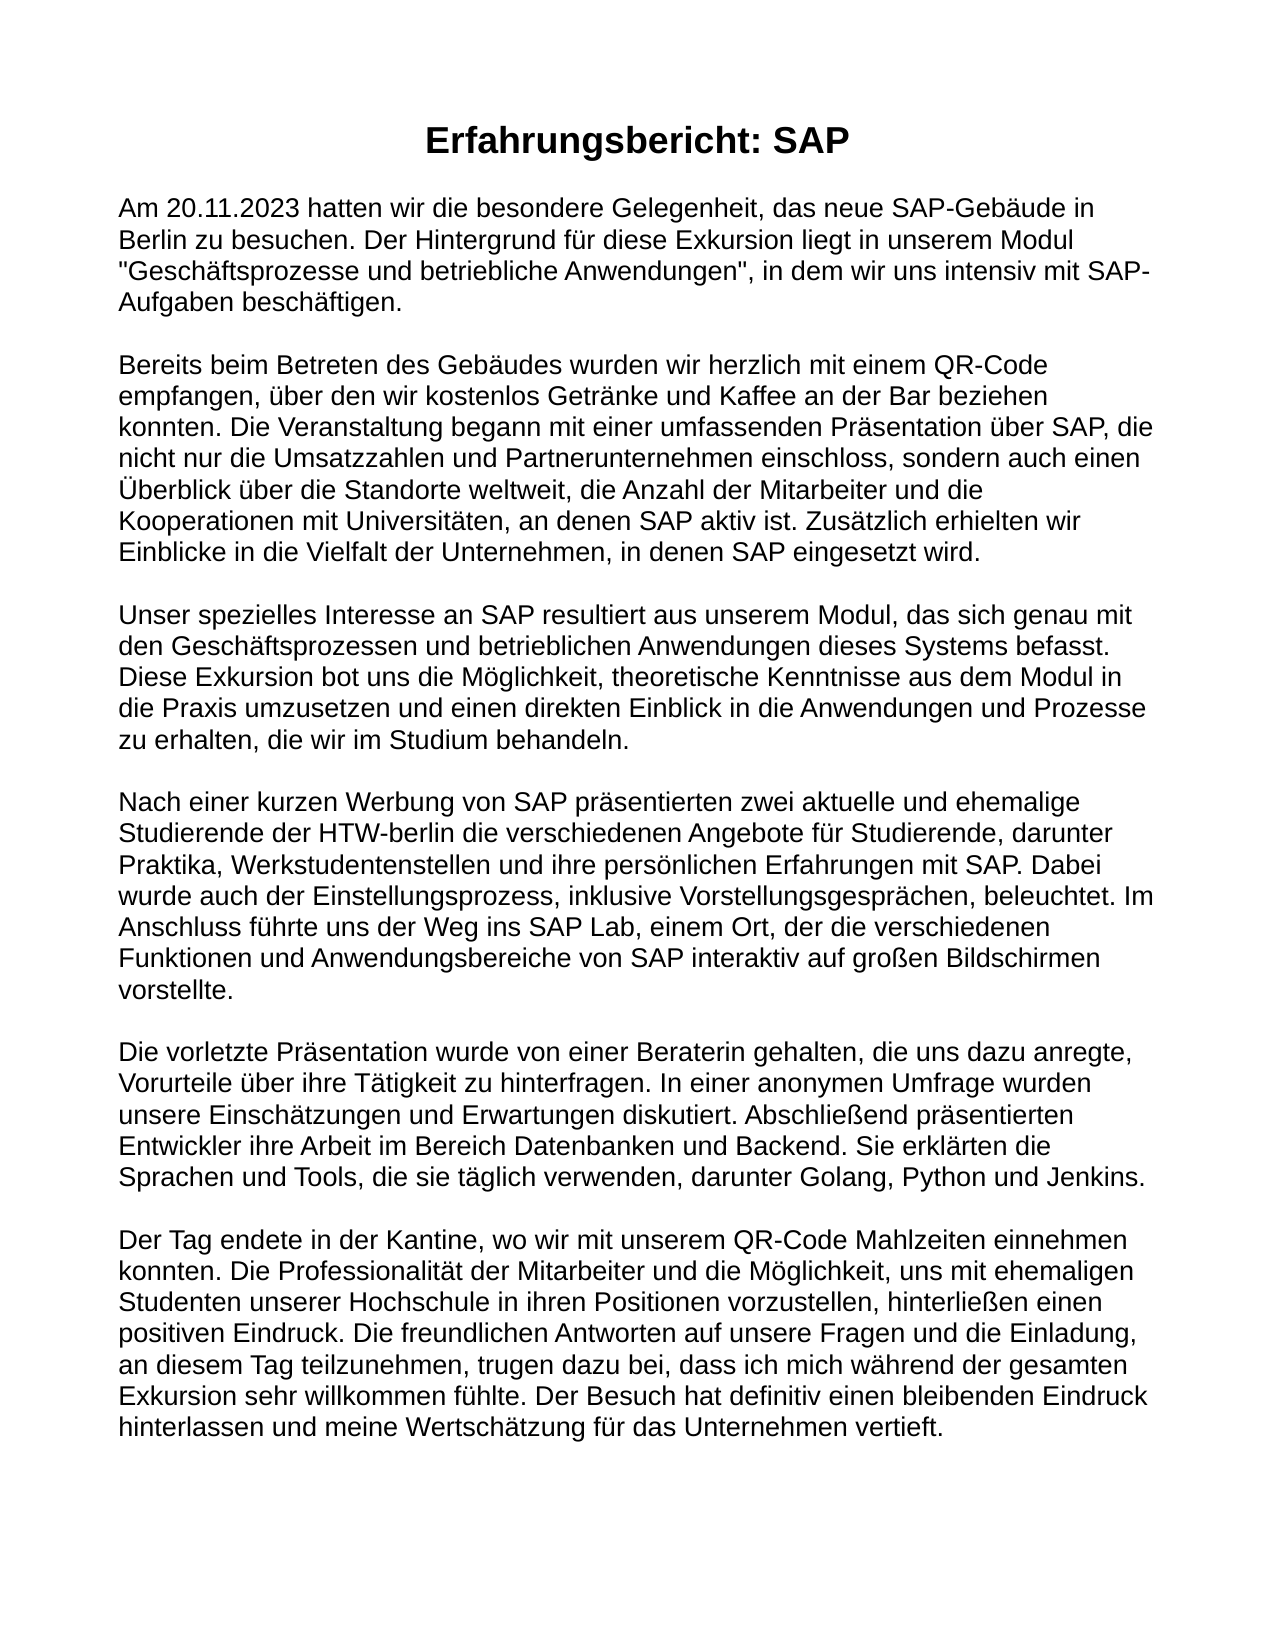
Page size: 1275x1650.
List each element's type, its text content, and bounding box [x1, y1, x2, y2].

text Bereits beim Betreten des Gebäudes wurden wir herzlich mit einem QR-Code empfangen, über den wir kostenlos Getränke und Kaffee an der Bar beziehen konnten. Die Veranstaltung begann mit einer umfassenden Präsentation über SAP, die nicht nur die Umsatzzahlen und Partnerunternehmen einschloss, sondern auch einen Überblick über die Standorte weltweit, die Anzahl der Mitarbeiter und die Kooperationen mit Universitäten, an denen SAP aktiv ist. Zusätzlich erhielten wir Einblicke in die Vielfalt der Unternehmen, in denen SAP eingesetzt wird. [118, 349, 1157, 567]
text Erfahrungsbericht: SAP [118, 118, 1157, 161]
text Nach einer kurzen Werbung von SAP präsentierten zwei aktuelle und ehemalige Studierende der HTW-berlin die verschiedenen Angebote für Studierende, darunter Praktika, Werkstudentenstellen und ihre persönlichen Erfahrungen mit SAP. Dabei wurde auch der Einstellungsprozess, inklusive Vorstellungsgesprächen, beleuchtet. Im Anschluss führte uns der Weg ins SAP Lab, einem Ort, der die verschiedenen Funktionen und Anwendungsbereiche von SAP interaktiv auf großen Bildschirmen vorstellte. [118, 786, 1157, 1005]
text Der Tag endete in der Kantine, wo wir mit unserem QR-Code Mahlzeiten einnehmen konnten. Die Professionalität der Mitarbeiter und die Möglichkeit, uns mit ehemaligen Studenten unserer Hochschule in ihren Positionen vorzustellen, hinterließen einen positiven Eindruck. Die freundlichen Antworten auf unsere Fragen und die Einladung, an diesem Tag teilzunehmen, trugen dazu bei, dass ich mich während der gesamten Exkursion sehr willkommen fühlte. Der Besuch hat definitiv einen bleibenden Eindruck hinterlassen und meine Wertschätzung für das Unternehmen vertieft. [118, 1224, 1157, 1442]
text Am 20.11.2023 hatten wir die besondere Gelegenheit, das neue SAP-Gebäude in Berlin zu besuchen. Der Hintergrund für diese Exkursion liegt in unserem Modul "Geschäftsprozesse und betriebliche Anwendungen", in dem wir uns intensiv mit SAP-Aufgaben beschäftigen. [118, 192, 1157, 317]
text Die vorletzte Präsentation wurde von einer Beraterin gehalten, die uns dazu anregte, Vorurteile über ihre Tätigkeit zu hinterfragen. In einer anonymen Umfrage wurden unsere Einschätzungen und Erwartungen diskutiert. Abschließend präsentierten Entwickler ihre Arbeit im Bereich Datenbanken und Backend. Sie erklärten die Sprachen und Tools, die sie täglich verwenden, darunter Golang, Python und Jenkins. [118, 1036, 1157, 1192]
text Unser spezielles Interesse an SAP resultiert aus unserem Modul, das sich genau mit den Geschäftsprozessen und betrieblichen Anwendungen dieses Systems befasst. Diese Exkursion bot uns die Möglichkeit, theoretische Kenntnisse aus dem Modul in die Praxis umzusetzen und einen direkten Einblick in die Anwendungen und Prozesse zu erhalten, die wir im Studium behandeln. [118, 599, 1157, 755]
